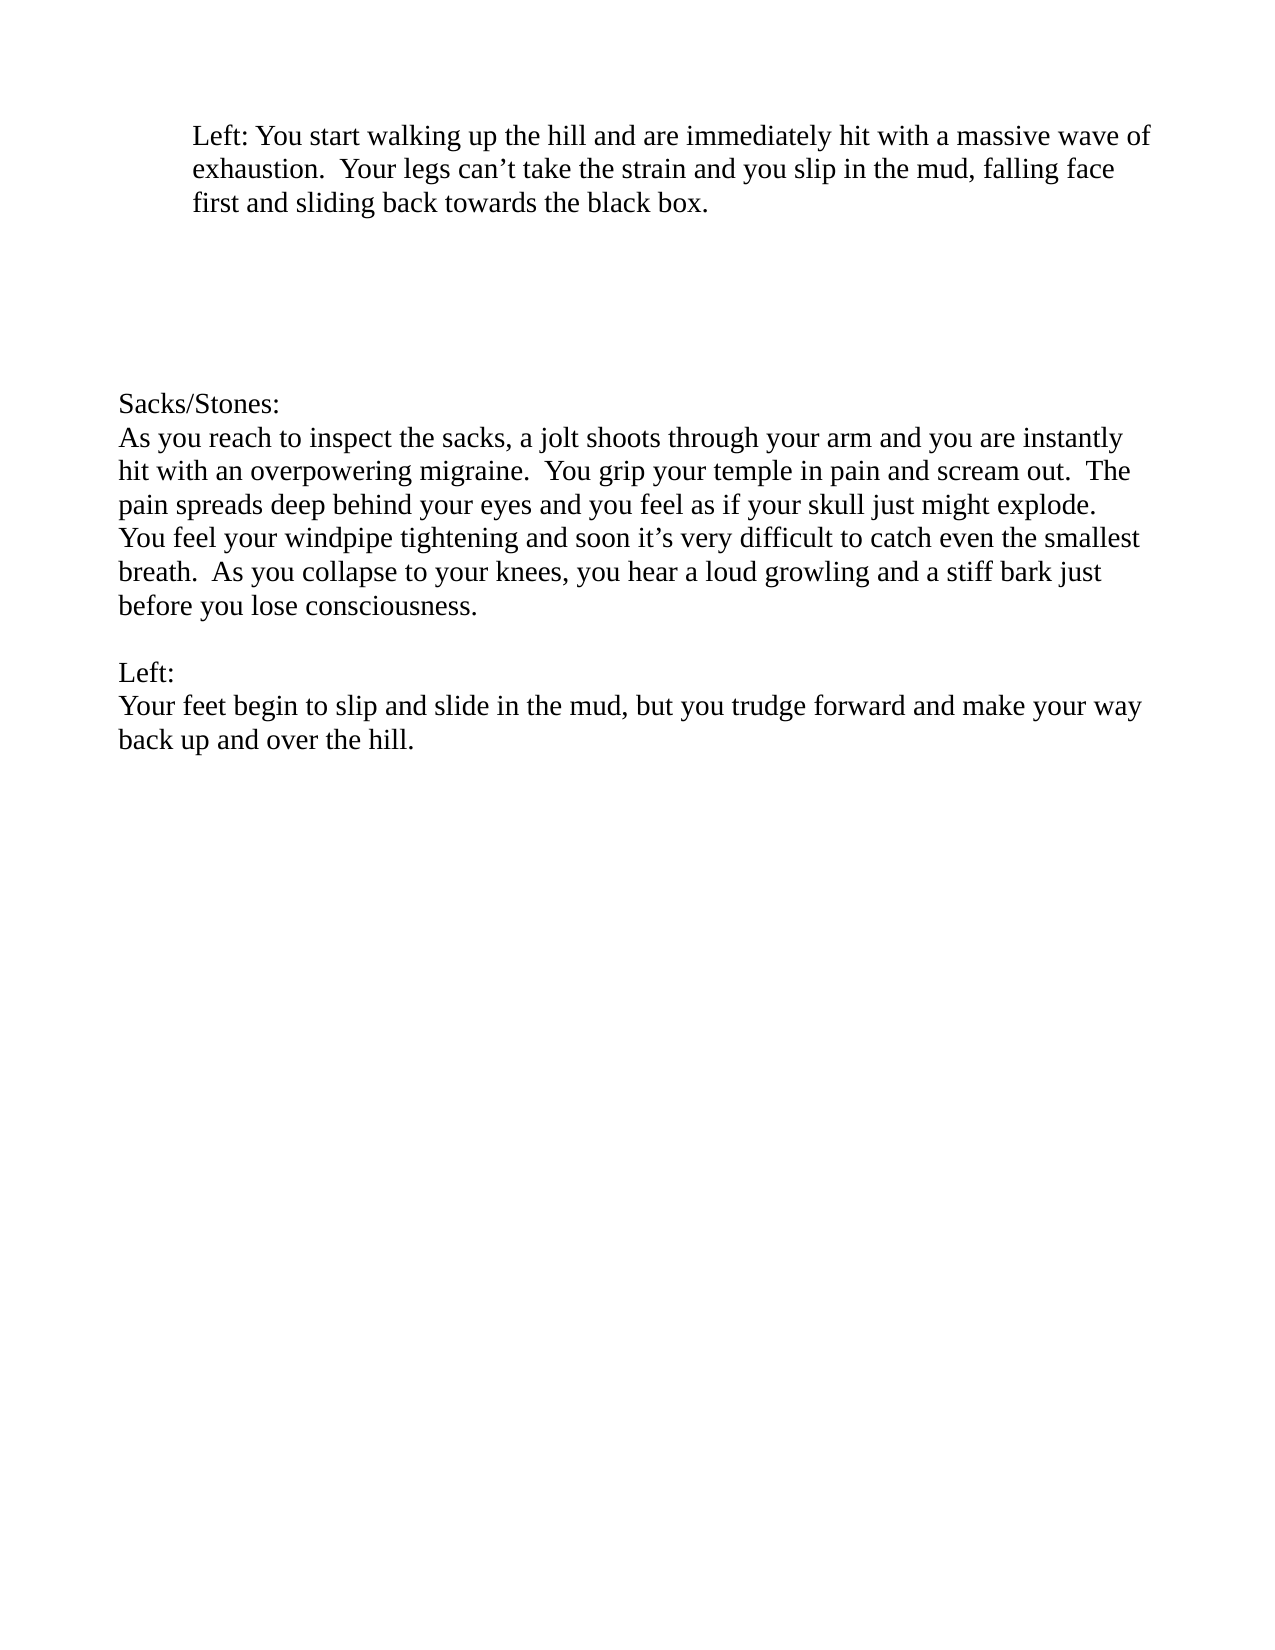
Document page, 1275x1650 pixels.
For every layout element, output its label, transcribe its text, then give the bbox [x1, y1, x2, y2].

text Left: [118, 655, 1157, 688]
text Sacks/Stones: [118, 386, 1157, 420]
text Your feet begin to slip and slide in the mud, but you trudge forward and make your way back up and over the hill. [118, 688, 1157, 755]
text Left: You start walking up the hill and are immediately hit with a massive wave of exhaustion. Your legs can’t take the strain and you slip in the mud, falling face first and sliding back towards the black box. [118, 118, 1157, 219]
text As you reach to inspect the sacks, a jolt shoots through your arm and you are instantly hit with an overpowering migraine. You grip your temple in pain and scream out. The pain spreads deep behind your eyes and you feel as if your skull just might explode. You feel your windpipe tightening and soon it’s very difficult to catch even the smallest breath. As you collapse to your knees, you hear a loud growling and a stiff bark just before you lose consciousness. [118, 420, 1157, 621]
